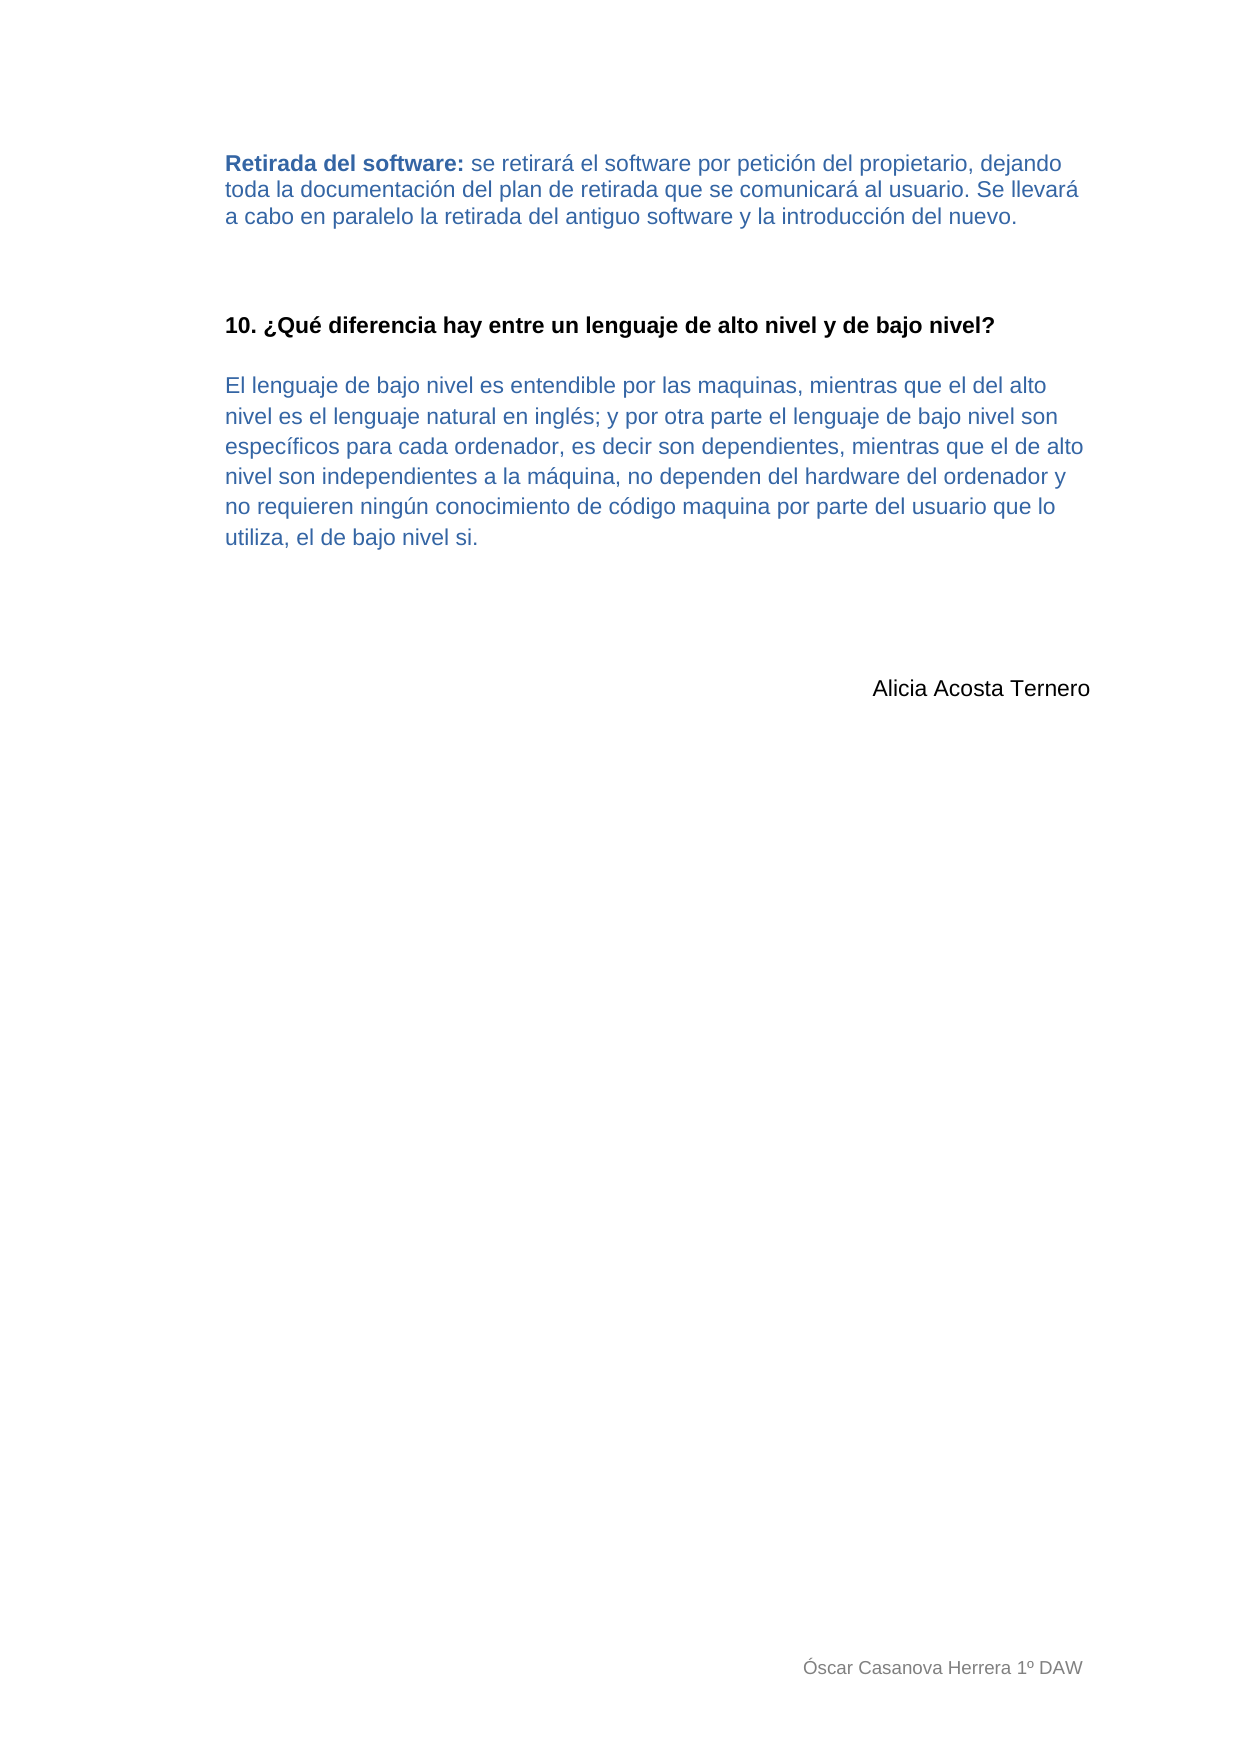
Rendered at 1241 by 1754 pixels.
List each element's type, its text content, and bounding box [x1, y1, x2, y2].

list Retirada del software: se retirará el software por petición del propietario, dejando toda la documentación del plan de retirada que se comunicará al usuario. Se llevará a cabo en paralelo la retirada del antiguo software y la introducción del nuevo. [225, 150, 1090, 229]
list 10. ¿Qué diferencia hay entre un lenguaje de alto nivel y de bajo nivel? [187, 312, 1090, 338]
text El lenguaje de bajo nivel es entendible por las maquinas, mientras que el del alto nivel es el lenguaje natural en inglés; y por otra parte el lenguaje de bajo nivel son específicos para cada ordenador, es decir son dependientes, mientras que el de alto nivel son independientes a la máquina, no dependen del hardware del ordenador y no requieren ningún conocimiento de código maquina por parte del usuario que lo utiliza, el de bajo nivel si. [225, 372, 1090, 550]
text Alicia Acosta Ternero [150, 674, 1090, 701]
